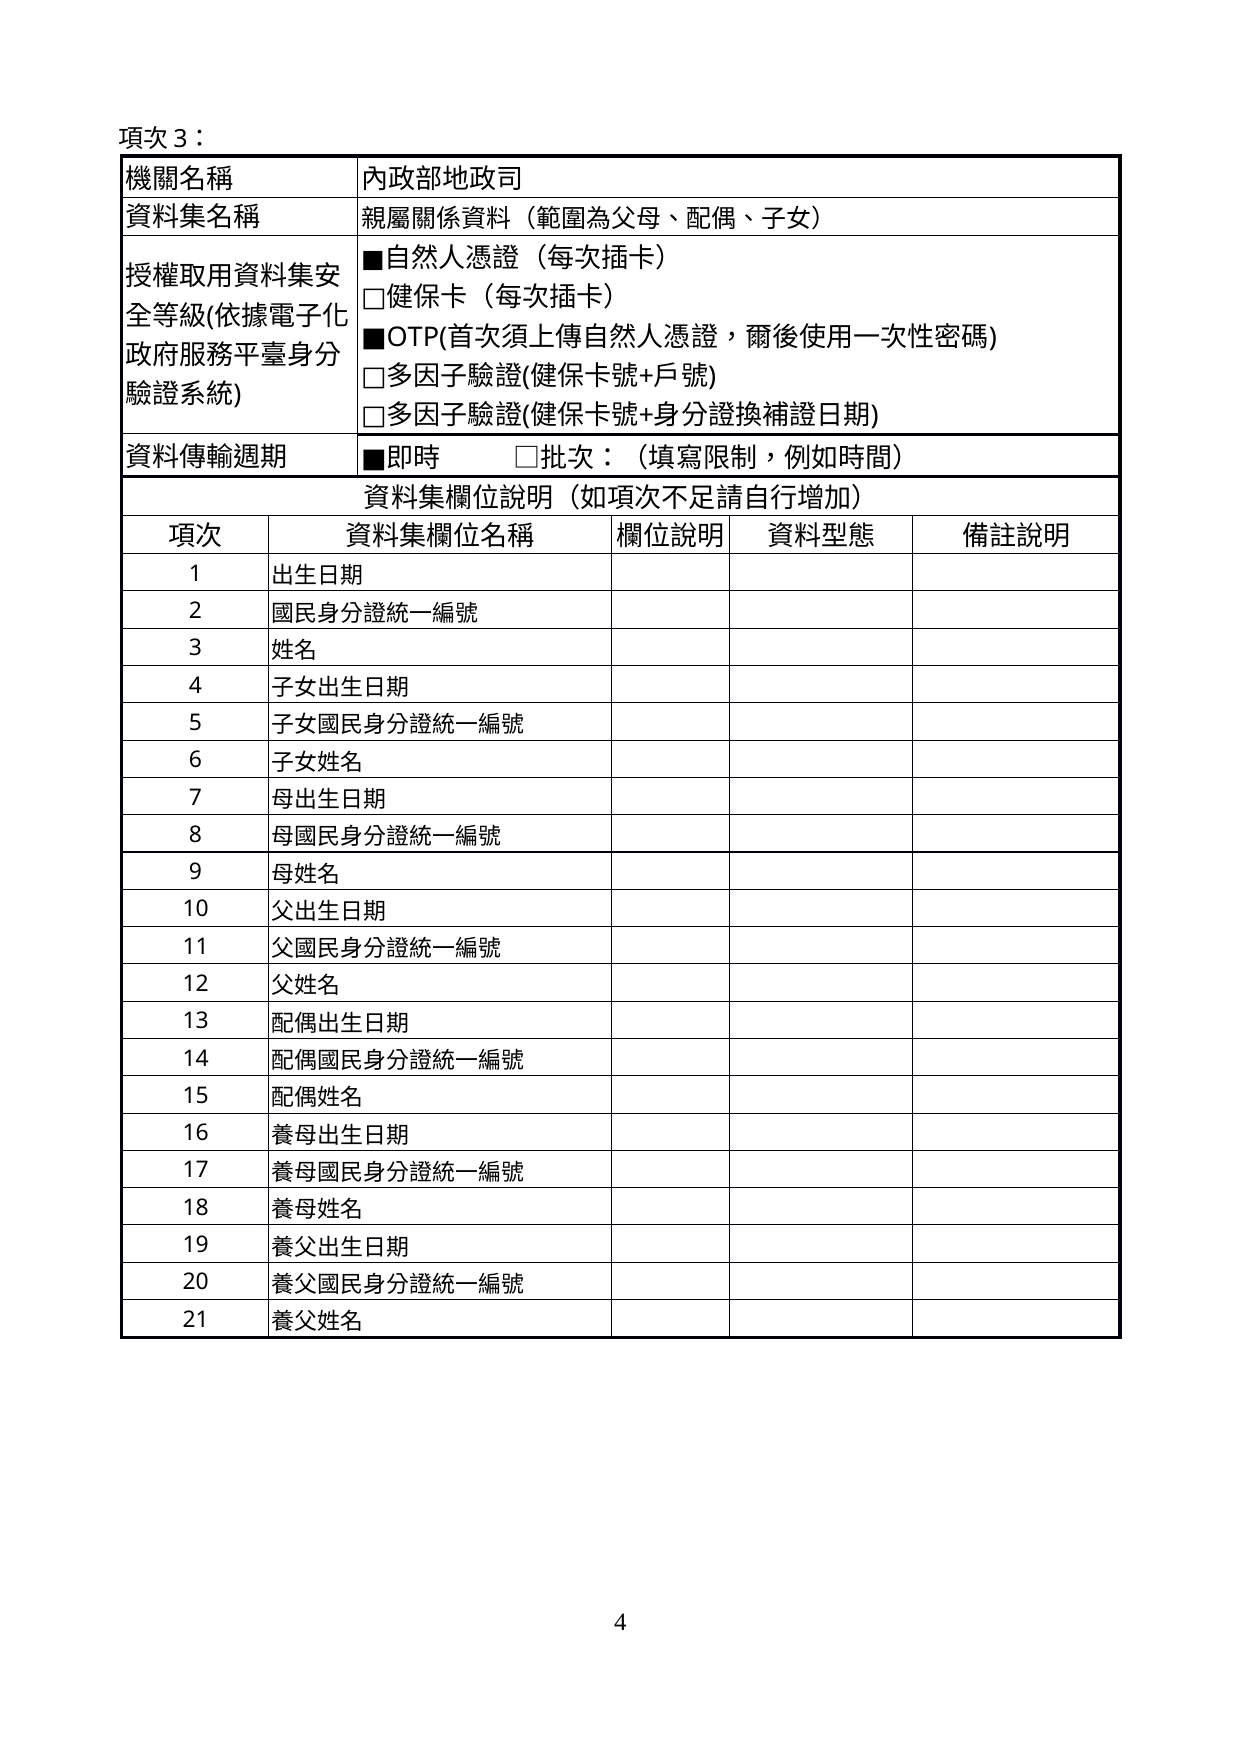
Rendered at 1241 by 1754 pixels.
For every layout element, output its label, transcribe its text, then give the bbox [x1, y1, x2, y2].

table_cell [730, 890, 912, 926]
table_cell [612, 815, 729, 851]
table_cell [612, 778, 729, 814]
table_cell [730, 1263, 912, 1299]
table_cell 14 [123, 1039, 268, 1075]
table_cell 18 [123, 1188, 268, 1224]
table_cell [730, 778, 912, 814]
table_cell 養母出生日期 [269, 1114, 611, 1150]
table_cell 11 [123, 927, 268, 963]
table_cell 授權取用資料集安全等級(依據電子化政府服務平臺身分驗證系統) [123, 236, 357, 433]
table_cell [730, 1300, 912, 1336]
table_cell [612, 741, 729, 777]
table_cell [612, 1263, 729, 1299]
table_cell 資料傳輸週期 [123, 434, 357, 475]
table_cell [913, 1076, 1118, 1112]
table_cell 17 [123, 1151, 268, 1187]
table_cell [612, 1151, 729, 1187]
table_cell [730, 1151, 912, 1187]
table_cell [612, 964, 729, 1001]
table_cell [913, 890, 1118, 926]
text 項次3： [118, 118, 1122, 154]
table_cell 備註說明 [913, 516, 1118, 553]
table_cell 父國民身分證統一編號 [269, 927, 611, 963]
table_cell [612, 629, 729, 665]
table_cell 養母姓名 [269, 1188, 611, 1224]
table_cell 子女國民身分證統一編號 [269, 703, 611, 739]
table_cell 21 [123, 1300, 268, 1336]
table_cell 5 [123, 703, 268, 739]
table_cell 養父出生日期 [269, 1225, 611, 1262]
table_cell 配偶姓名 [269, 1076, 611, 1112]
table_cell [730, 927, 912, 963]
table_cell 7 [123, 778, 268, 814]
table_cell [730, 1002, 912, 1038]
table_cell [612, 1039, 729, 1075]
table_cell [730, 1225, 912, 1262]
table_cell 父姓名 [269, 964, 611, 1001]
table_cell 資料型態 [730, 516, 912, 553]
table_cell ■即時 □批次：（填寫限制，例如時間） [358, 436, 1118, 475]
table_cell 養父姓名 [269, 1300, 611, 1336]
table_cell [913, 1263, 1118, 1299]
table_cell [913, 815, 1118, 851]
table_cell 10 [123, 890, 268, 926]
table_cell 姓名 [269, 629, 611, 665]
table_cell [913, 1151, 1118, 1187]
table_cell [913, 1188, 1118, 1224]
table_cell 資料集欄位名稱 [269, 516, 611, 553]
table_cell [612, 1002, 729, 1038]
table_header 內政部地政司 [358, 158, 1118, 197]
table_cell [612, 1114, 729, 1150]
table_cell 母出生日期 [269, 778, 611, 814]
table_cell [612, 1300, 729, 1336]
table_cell 父出生日期 [269, 890, 611, 926]
table_cell 養母國民身分證統一編號 [269, 1151, 611, 1187]
table_cell [913, 1225, 1118, 1262]
table_cell 19 [123, 1225, 268, 1262]
table_cell [730, 741, 912, 777]
table_cell [730, 964, 912, 1001]
table_cell 母姓名 [269, 853, 611, 889]
table_cell [913, 554, 1118, 590]
table_cell 配偶國民身分證統一編號 [269, 1039, 611, 1075]
table_cell 8 [123, 815, 268, 851]
table_cell [730, 815, 912, 851]
table_cell 4 [123, 666, 268, 702]
table_cell [612, 927, 729, 963]
table_cell 13 [123, 1002, 268, 1038]
table_cell 15 [123, 1076, 268, 1112]
table_cell ■自然人憑證（每次插卡） □健保卡（每次插卡） ■OTP(首次須上傳自然人憑證，爾後使用一次性密碼) □多因子驗證(健保卡號+戶號) □多因子驗證(健保卡號+身分證換補證日期) [358, 236, 1118, 433]
table_cell 出生日期 [269, 554, 611, 590]
table_cell [913, 964, 1118, 1001]
table_cell [730, 554, 912, 590]
table_cell [730, 666, 912, 702]
table_cell [730, 591, 912, 628]
table_cell [913, 629, 1118, 665]
table_cell [612, 591, 729, 628]
table_cell [612, 1225, 729, 1262]
table_cell [913, 666, 1118, 702]
table_cell 子女出生日期 [269, 666, 611, 702]
table_cell 2 [123, 591, 268, 628]
table_cell [913, 703, 1118, 739]
table_cell [913, 1114, 1118, 1150]
table_cell [730, 629, 912, 665]
table_cell 20 [123, 1263, 268, 1299]
table_cell [730, 1188, 912, 1224]
table_cell [612, 666, 729, 702]
table_cell [612, 1188, 729, 1224]
table_cell 親屬關係資料（範圍為父母、配偶、子女） [358, 198, 1118, 235]
table_cell 16 [123, 1114, 268, 1150]
table_cell 1 [123, 554, 268, 590]
table_cell 6 [123, 741, 268, 777]
table_cell [913, 741, 1118, 777]
table_cell [730, 1039, 912, 1075]
table_cell 資料集名稱 [123, 198, 357, 235]
table_cell [730, 853, 912, 889]
table_cell [612, 703, 729, 739]
table_cell 12 [123, 964, 268, 1001]
table_cell [730, 703, 912, 739]
table_cell [913, 1002, 1118, 1038]
table_header 機關名稱 [123, 158, 357, 197]
table_cell 資料集欄位說明（如項次不足請自行增加） [123, 478, 1118, 515]
table_cell [913, 1300, 1118, 1336]
table_cell [730, 1076, 912, 1112]
table_cell 項次 [123, 516, 268, 553]
table_cell 9 [123, 853, 268, 889]
table_cell 母國民身分證統一編號 [269, 815, 611, 851]
table_cell [913, 1039, 1118, 1075]
table_cell 3 [123, 629, 268, 665]
table_cell 欄位說明 [612, 516, 729, 553]
table_cell [913, 778, 1118, 814]
table_cell [612, 554, 729, 590]
table_cell [730, 1114, 912, 1150]
table_cell [913, 853, 1118, 889]
table_cell 養父國民身分證統一編號 [269, 1263, 611, 1299]
table_cell 配偶出生日期 [269, 1002, 611, 1038]
table_cell 國民身分證統一編號 [269, 591, 611, 628]
table_cell [612, 890, 729, 926]
table_cell [612, 853, 729, 889]
table_cell 子女姓名 [269, 741, 611, 777]
table_cell [913, 927, 1118, 963]
table_cell [612, 1076, 729, 1112]
table_cell [913, 591, 1118, 628]
